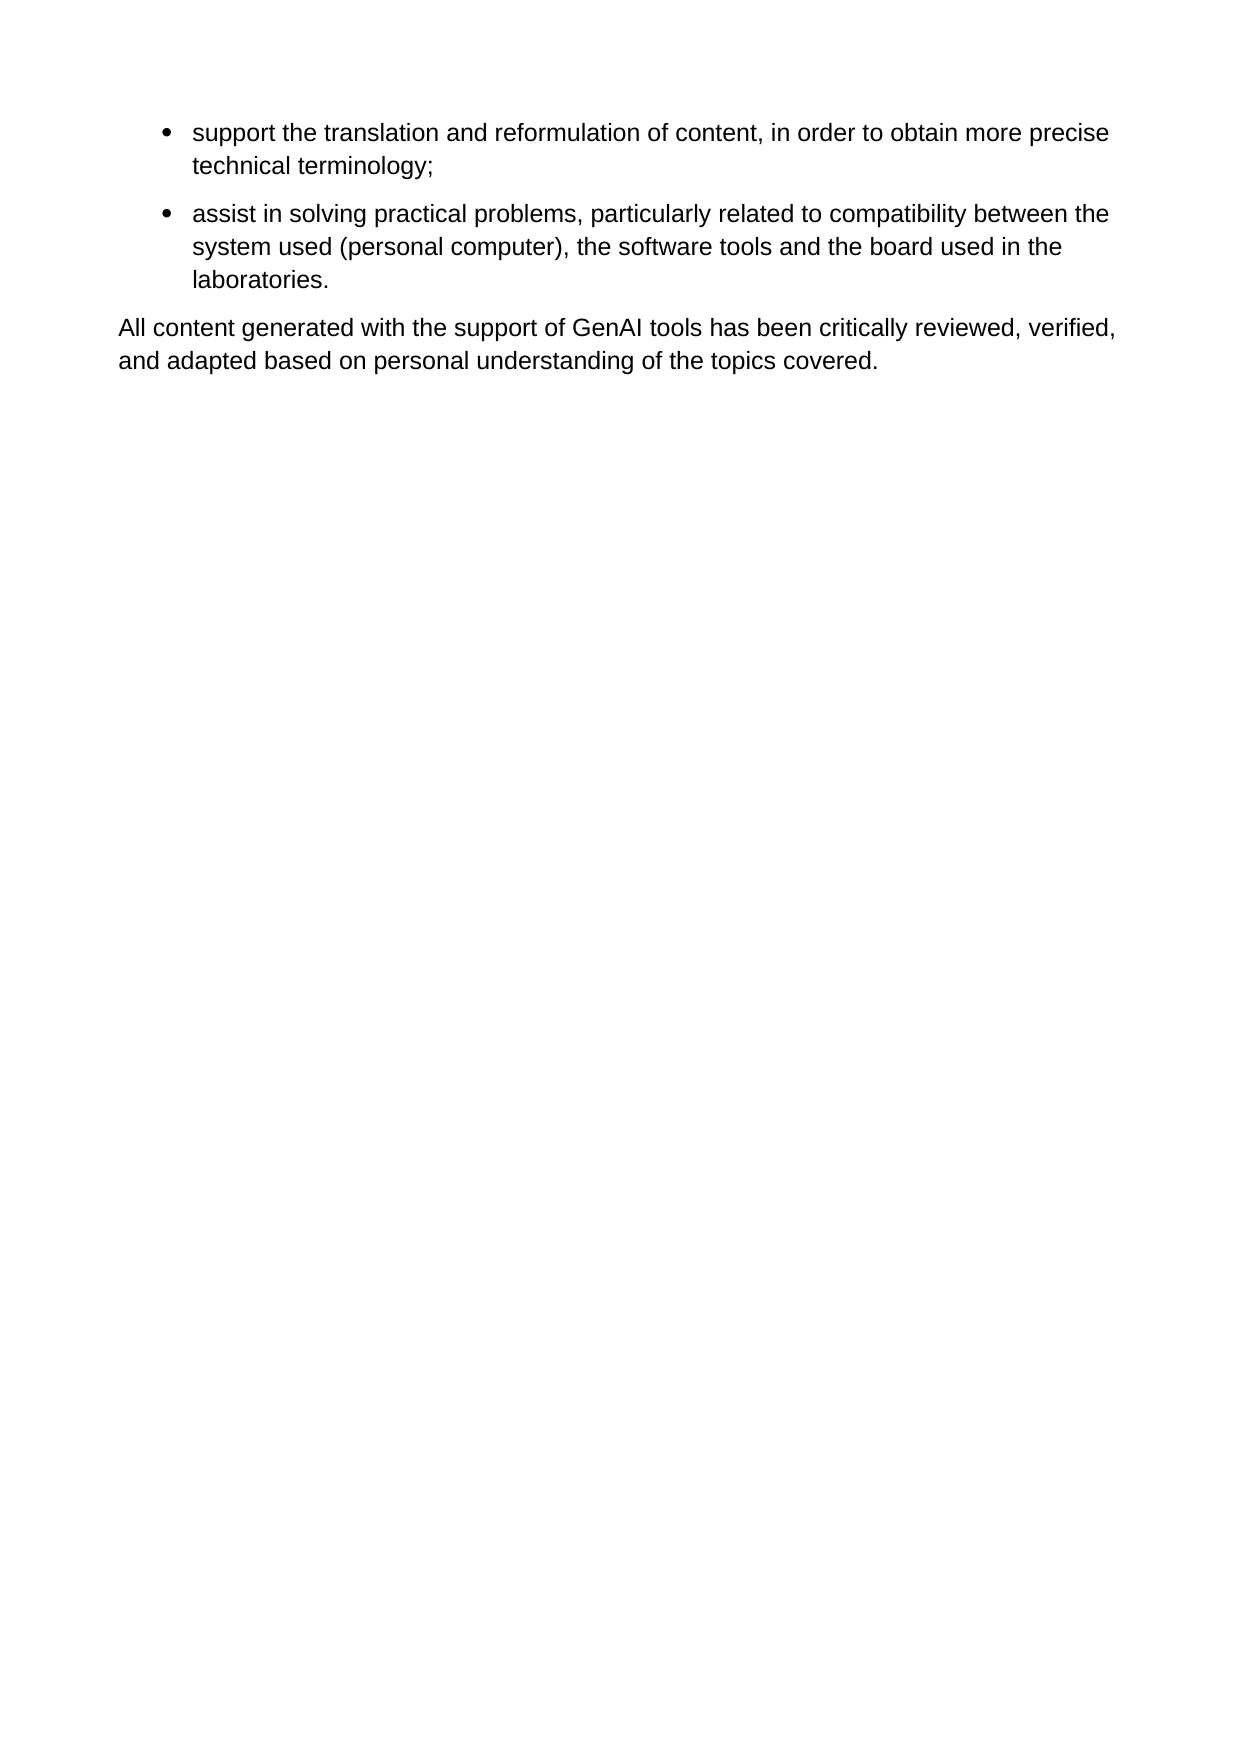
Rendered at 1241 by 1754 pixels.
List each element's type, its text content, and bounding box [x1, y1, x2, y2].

text All content generated with the support of GenAI tools has been critically reviewed, verified, and adapted based on personal understanding of the topics covered. [118, 313, 1122, 374]
list assist in solving practical problems, particularly related to compatibility between the system used (personal computer), the software tools and the board used in the laboratories. [162, 199, 1122, 294]
list support the translation and reformulation of content, in order to obtain more precise technical terminology; [162, 118, 1122, 180]
